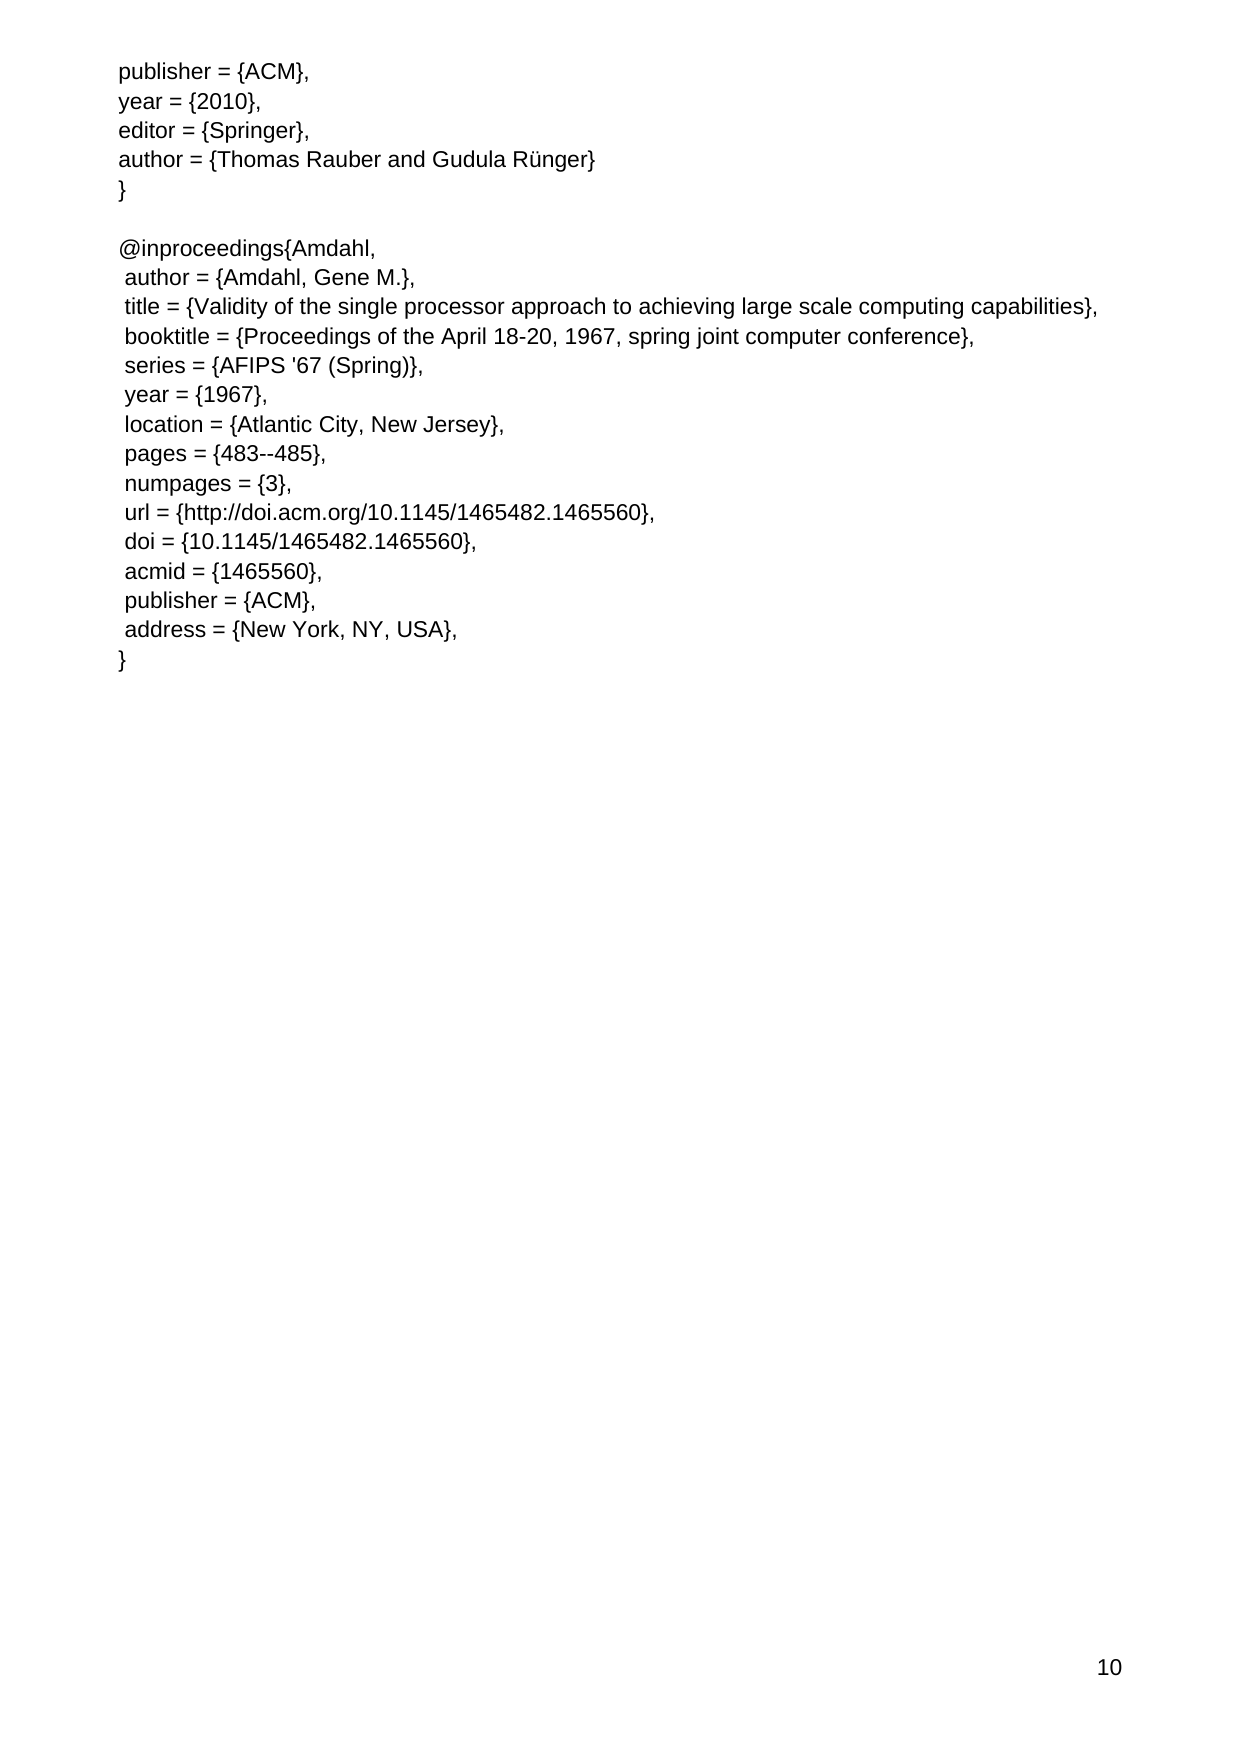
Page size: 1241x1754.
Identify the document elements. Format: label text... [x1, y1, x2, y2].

text } [118, 177, 1122, 202]
text year = {2010}, [118, 88, 1122, 114]
text @inproceedings{Amdahl, author = {Amdahl, Gene M.}, title = {Validity of the single processor approach to achieving large scale computing capabilities}, booktitle = {Proceedings of the April 18-20, 1967, spring joint computer conference}, series = {AFIPS '67 (Spring)}, year = {1967}, location = {Atlantic City, New Jersey}, pages = {483--485}, numpages = {3}, url = {http://doi.acm.org/10.1145/1465482.1465560}, doi = {10.1145/1465482.1465560}, acmid = {1465560}, publisher = {ACM}, address = {New York, NY, USA}, } [118, 235, 1122, 702]
text publisher = {ACM}, [118, 59, 1122, 85]
text editor = {Springer}, [118, 118, 1122, 143]
text author = {Thomas Rauber and Gudula Rünger} [118, 147, 1122, 173]
